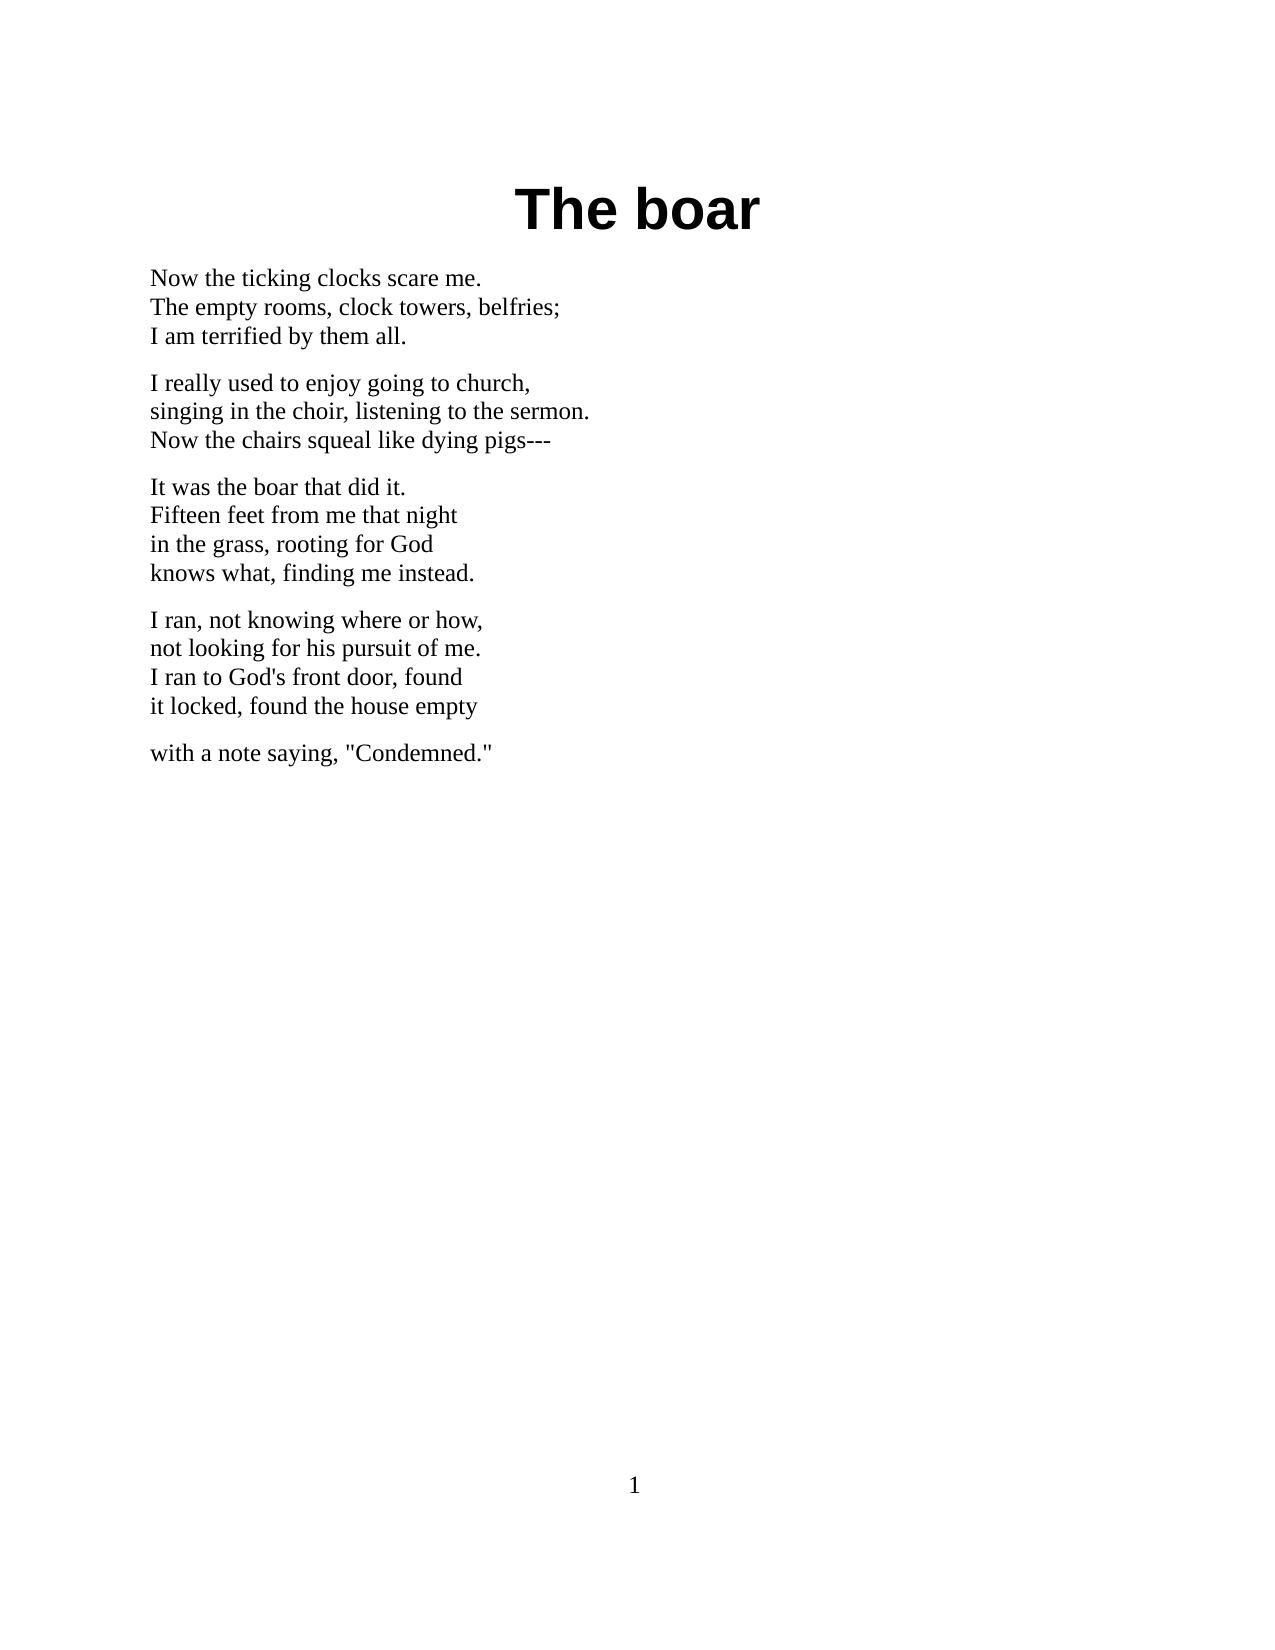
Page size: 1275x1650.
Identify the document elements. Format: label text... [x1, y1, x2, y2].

text with a note saying, "Condemned." [150, 738, 1125, 766]
text I really used to enjoy going to church, singing in the choir, listening to the sermon. Now the chairs squeal like dying pigs--- [150, 368, 1125, 454]
text It was the boar that did it. Fifteen feet from me that night in the grass, rooting for God knows what, finding me instead. [150, 472, 1125, 587]
title The boar [150, 175, 1125, 242]
text I ran, not knowing where or how, not looking for his pursuit of me. I ran to God's front door, found it locked, found the house empty [150, 605, 1125, 720]
text Now the ticking clocks scare me. The empty rooms, clock towers, belfries; I am terrified by them all. [150, 263, 1125, 350]
